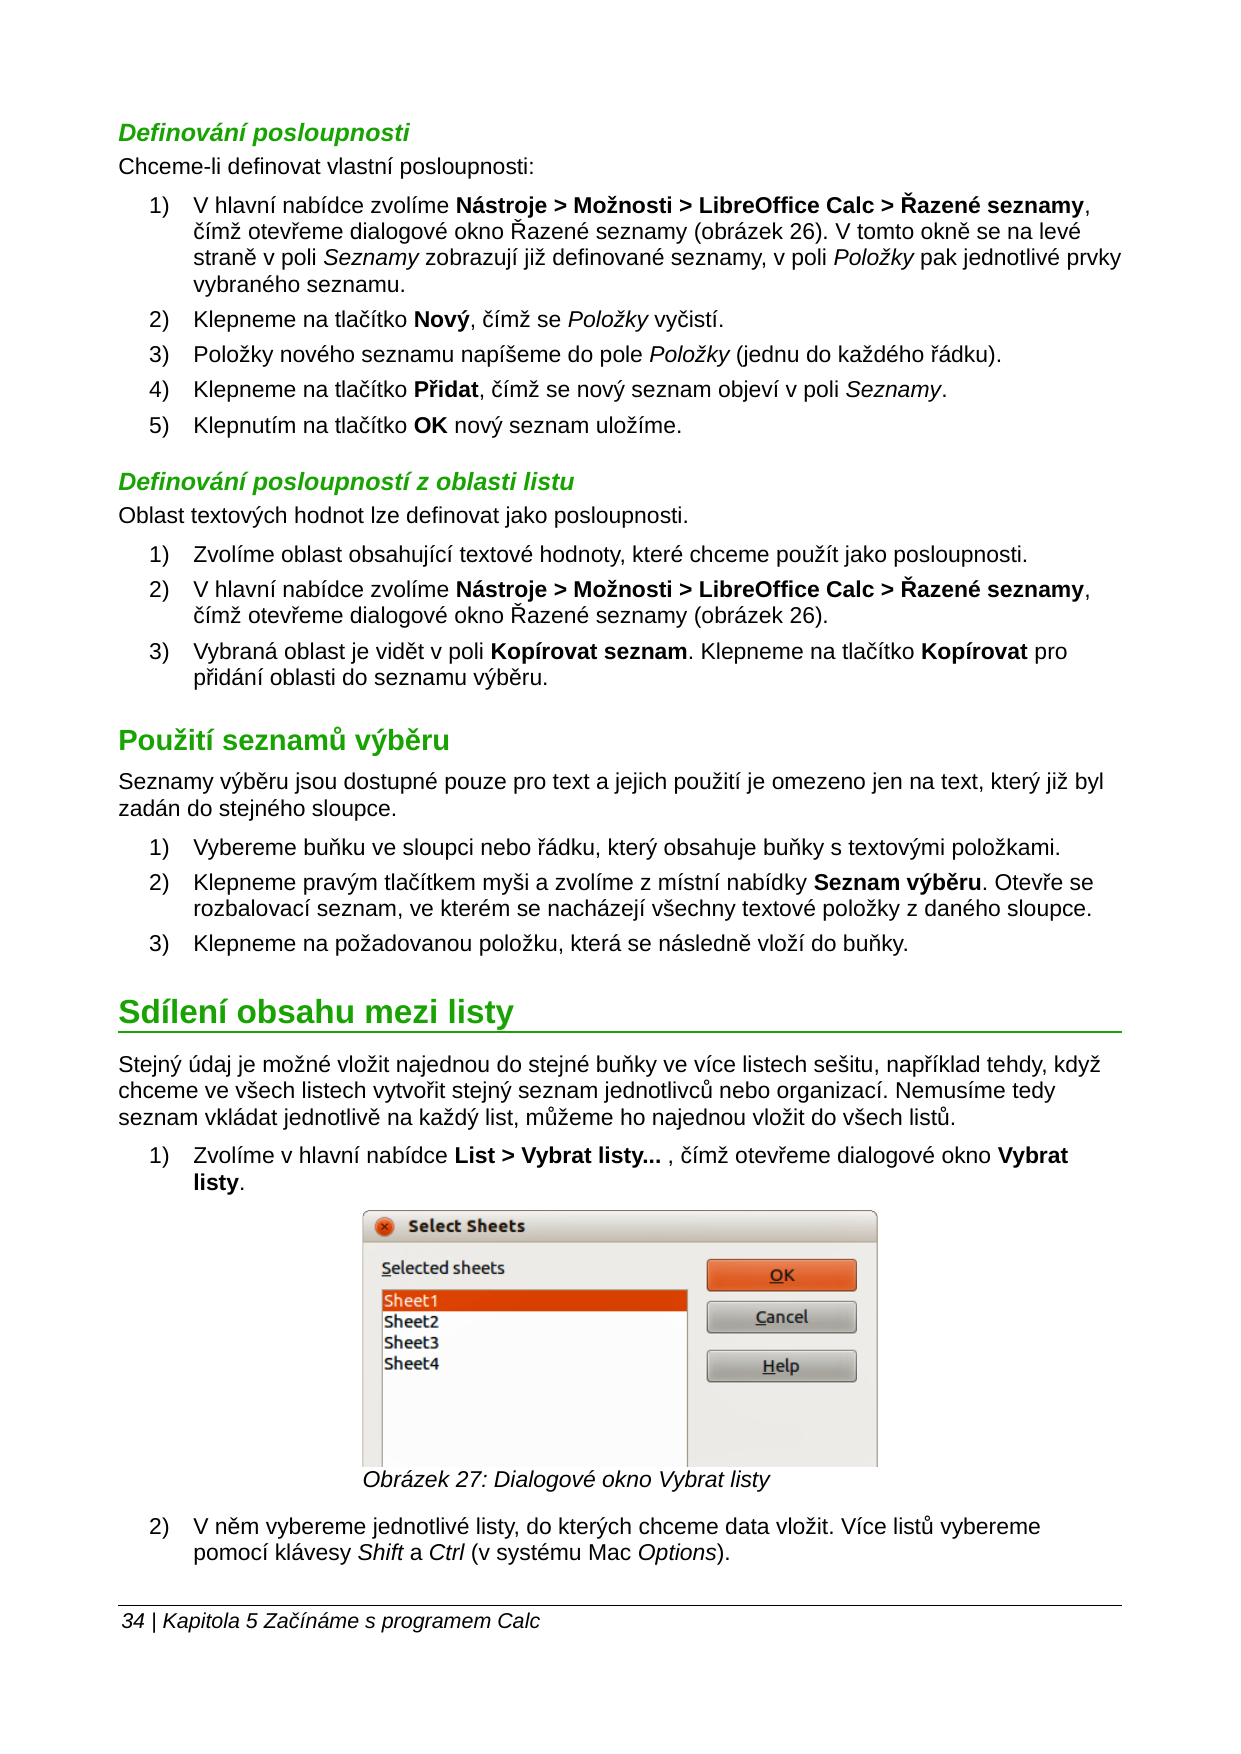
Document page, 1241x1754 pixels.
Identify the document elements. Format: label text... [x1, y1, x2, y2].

list Vybereme buňku ve sloupci nebo řádku, který obsahuje buňky s textovými položkami. [169, 833, 1122, 860]
text Oblast textových hodnot lze definovat jako posloupnosti. [118, 502, 1122, 528]
list V hlavní nabídce zvolíme Nástroje > Možnosti > LibreOffice Calc > Řazené seznamy, čímž otevřeme dialogové okno Řazené seznamy (obrázek 26). V tomto okně se na levé straně v poli Seznamy zobrazují již definované seznamy, v poli Položky pak jednotlivé prvky vybraného seznamu. [169, 192, 1122, 297]
list Klepnutím na tlačítko OK nový seznam uložíme. [169, 412, 1122, 438]
list V něm vybereme jednotlivé listy, do kterých chceme data vložit. Více listů vybereme pomocí klávesy Shift a Ctrl (v systému Mac Options). [169, 1513, 1122, 1565]
text Obrázek 27: Dialogové okno Vybrat listy [362, 1467, 878, 1493]
list Chceme-li definovat vlastní posloupnosti: [118, 153, 1122, 179]
picture [362, 1210, 878, 1467]
list V hlavní nabídce zvolíme Nástroje > Možnosti > LibreOffice Calc > Řazené seznamy, čímž otevřeme dialogové okno Řazené seznamy (obrázek 26). [169, 576, 1122, 629]
list Zvolíme v hlavní nabídce List > Vybrat listy... , čímž otevřeme dialogové okno Vybrat listy. [169, 1142, 1122, 1195]
list Zvolíme oblast obsahující textové hodnoty, které chceme použít jako posloupnosti. [169, 541, 1122, 567]
subtitle Použití seznamů výběru [118, 723, 1122, 756]
list Klepneme pravým tlačítkem myši a zvolíme z místní nabídky Seznam výběru. Otevře se rozbalovací seznam, ve kterém se nacházejí všechny textové položky z daného sloupce. [169, 869, 1122, 921]
list Klepneme na požadovanou položku, která se následně vloží do buňky. [169, 930, 1122, 957]
subtitle Definování posloupnosti [118, 118, 1122, 147]
subtitle Definování posloupností z oblasti listu [118, 467, 1122, 496]
text Stejný údaj je možné vložit najednou do stejné buňky ve více listech sešitu, například tehdy, když chceme ve všech listech vytvořit stejný seznam jednotlivců nebo organizací. Nemusíme tedy seznam vkládat jednotlivě na každý list, můžeme ho najednou vložit do všech listů. [118, 1051, 1122, 1130]
list Klepneme na tlačítko Nový, čímž se Položky vyčistí. [169, 306, 1122, 332]
list Položky nového seznamu napíšeme do pole Položky (jednu do každého řádku). [169, 341, 1122, 367]
subtitle Sdílení obsahu mezi listy [118, 992, 1122, 1031]
list Klepneme na tlačítko Přidat, čímž se nový seznam objeví v poli Seznamy. [169, 376, 1122, 403]
list Vybraná oblast je vidět v poli Kopírovat seznam. Klepneme na tlačítko Kopírovat pro přidání oblasti do seznamu výběru. [169, 638, 1122, 690]
text Seznamy výběru jsou dostupné pouze pro text a jejich použití je omezeno jen na text, který již byl zadán do stejného sloupce. [118, 768, 1122, 821]
